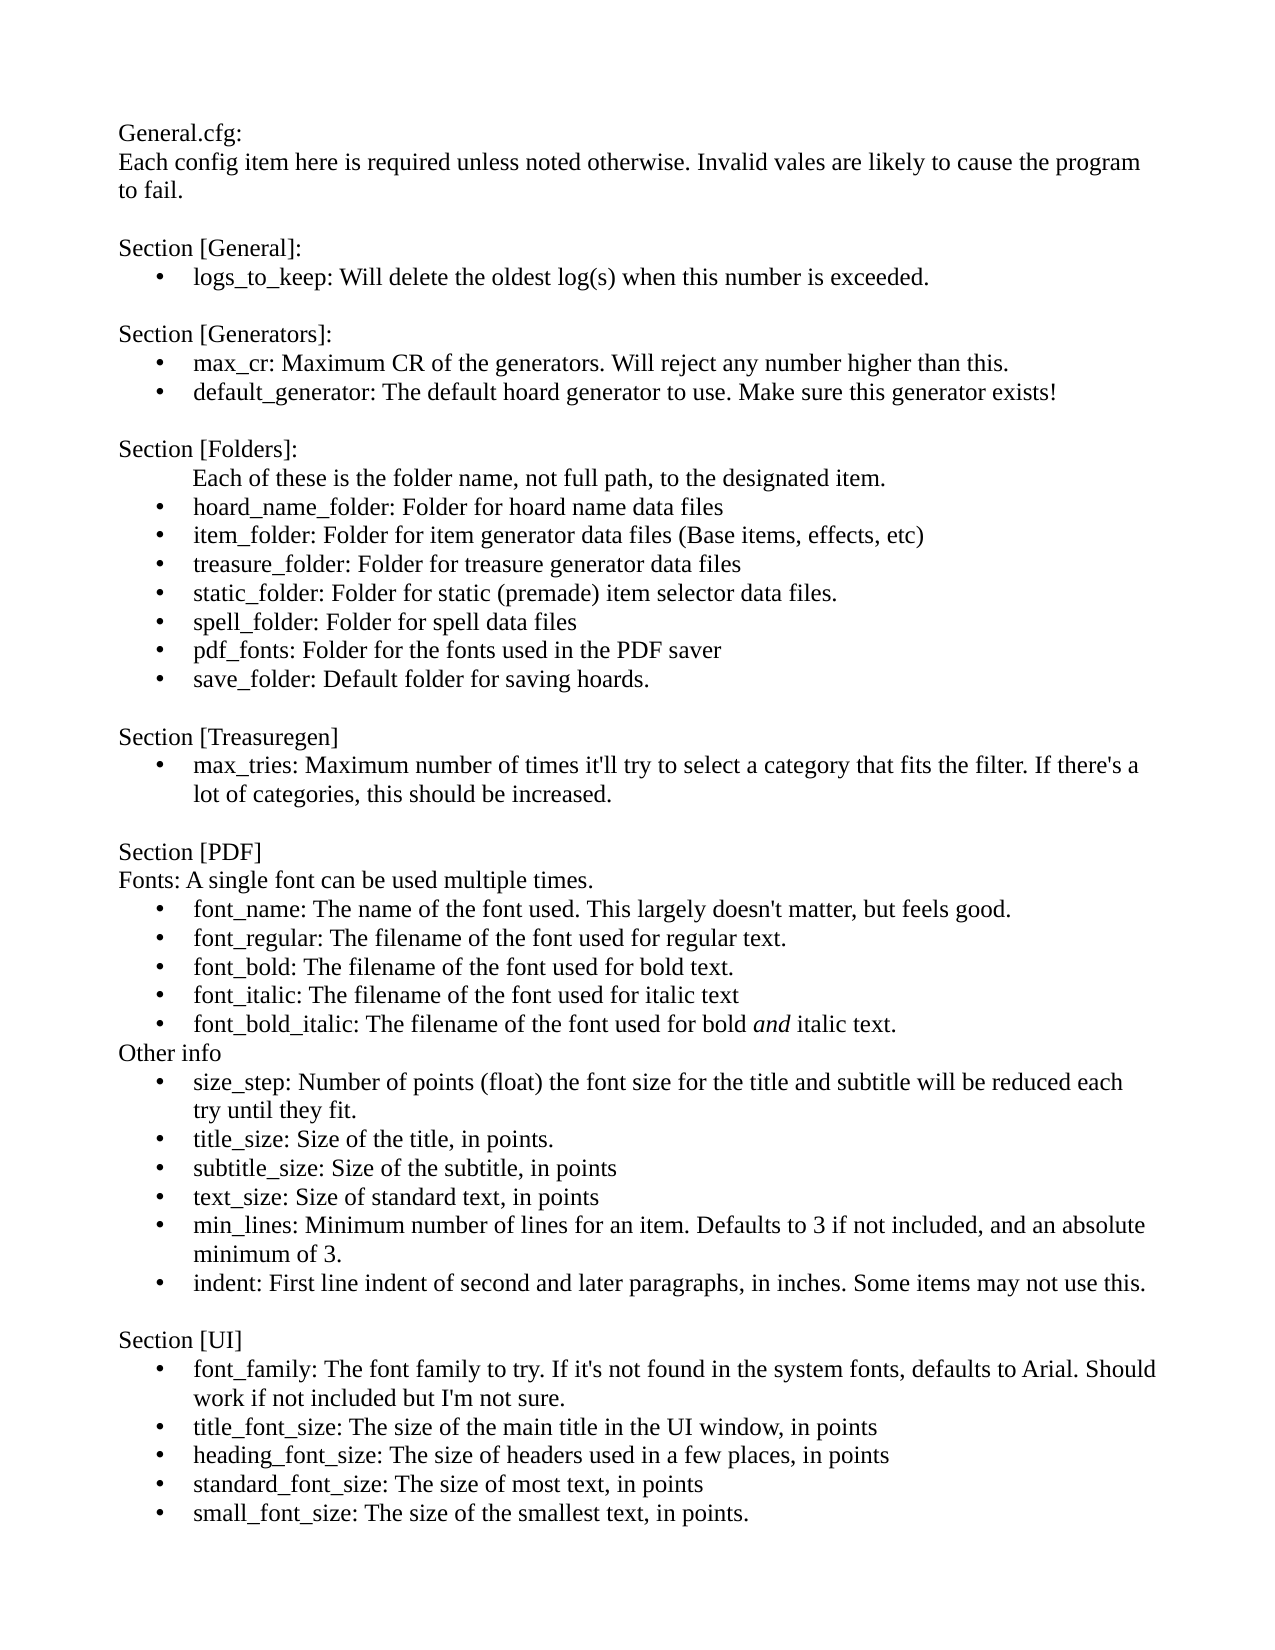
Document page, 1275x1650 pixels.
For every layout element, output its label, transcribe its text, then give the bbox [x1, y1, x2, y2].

list default_generator: The default hoard generator to use. Make sure this generator exists! [156, 377, 1157, 406]
list font_family: The font family to try. If it's not found in the system fonts, defaults to Arial. Should work if not included but I'm not sure. [156, 1354, 1157, 1412]
list font_italic: The filename of the font used for italic text [156, 981, 1157, 1009]
text Section [Generators]: [118, 319, 1157, 348]
text Each config item here is required unless noted otherwise. Invalid vales are likely to cause the program to fail. [118, 147, 1157, 204]
text General.cfg: [118, 118, 1157, 147]
text Each of these is the folder name, not full path, to the designated item. [118, 463, 1157, 492]
list size_step: Number of points (float) the font size for the title and subtitle will be reduced each try until they fit. [156, 1067, 1157, 1124]
list font_bold_italic: The filename of the font used for bold and italic text. [156, 1009, 1157, 1038]
list title_font_size: The size of the main title in the UI window, in points [156, 1412, 1157, 1441]
list font_regular: The filename of the font used for regular text. [156, 923, 1157, 952]
list item_folder: Folder for item generator data files (Base items, effects, etc) [156, 521, 1157, 549]
list font_name: The name of the font used. This largely doesn't matter, but feels good. [156, 894, 1157, 923]
list title_size: Size of the title, in points. [156, 1124, 1157, 1153]
list static_folder: Folder for static (premade) item selector data files. [156, 578, 1157, 607]
list indent: First line indent of second and later paragraphs, in inches. Some items may not use this. [156, 1268, 1157, 1297]
list pdf_fonts: Folder for the fonts used in the PDF saver [156, 636, 1157, 664]
list small_font_size: The size of the smallest text, in points. [156, 1498, 1157, 1527]
text Fonts: A single font can be used multiple times. [118, 866, 1157, 894]
list max_cr: Maximum CR of the generators. Will reject any number higher than this. [156, 348, 1157, 377]
list min_lines: Minimum number of lines for an item. Defaults to 3 if not included, and an absolute minimum of 3. [156, 1211, 1157, 1268]
list heading_font_size: The size of headers used in a few places, in points [156, 1441, 1157, 1469]
list treasure_folder: Folder for treasure generator data files [156, 549, 1157, 578]
list max_tries: Maximum number of times it'll try to select a category that fits the filter. If there's a lot of categories, this should be increased. [156, 751, 1157, 808]
text Section [Folders]: [118, 434, 1157, 463]
list logs_to_keep: Will delete the oldest log(s) when this number is exceeded. [156, 262, 1157, 291]
list font_bold: The filename of the font used for bold text. [156, 952, 1157, 981]
text Other info [118, 1038, 1157, 1067]
list standard_font_size: The size of most text, in points [156, 1469, 1157, 1498]
text Section [Treasuregen] [118, 722, 1157, 751]
list spell_folder: Folder for spell data files [156, 607, 1157, 636]
list subtitle_size: Size of the subtitle, in points [156, 1153, 1157, 1182]
list hoard_name_folder: Folder for hoard name data files [156, 492, 1157, 521]
list save_folder: Default folder for saving hoards. [156, 664, 1157, 693]
text Section [General]: [118, 233, 1157, 262]
text Section [PDF] [118, 837, 1157, 866]
text Section [UI] [118, 1326, 1157, 1354]
list text_size: Size of standard text, in points [156, 1182, 1157, 1211]
